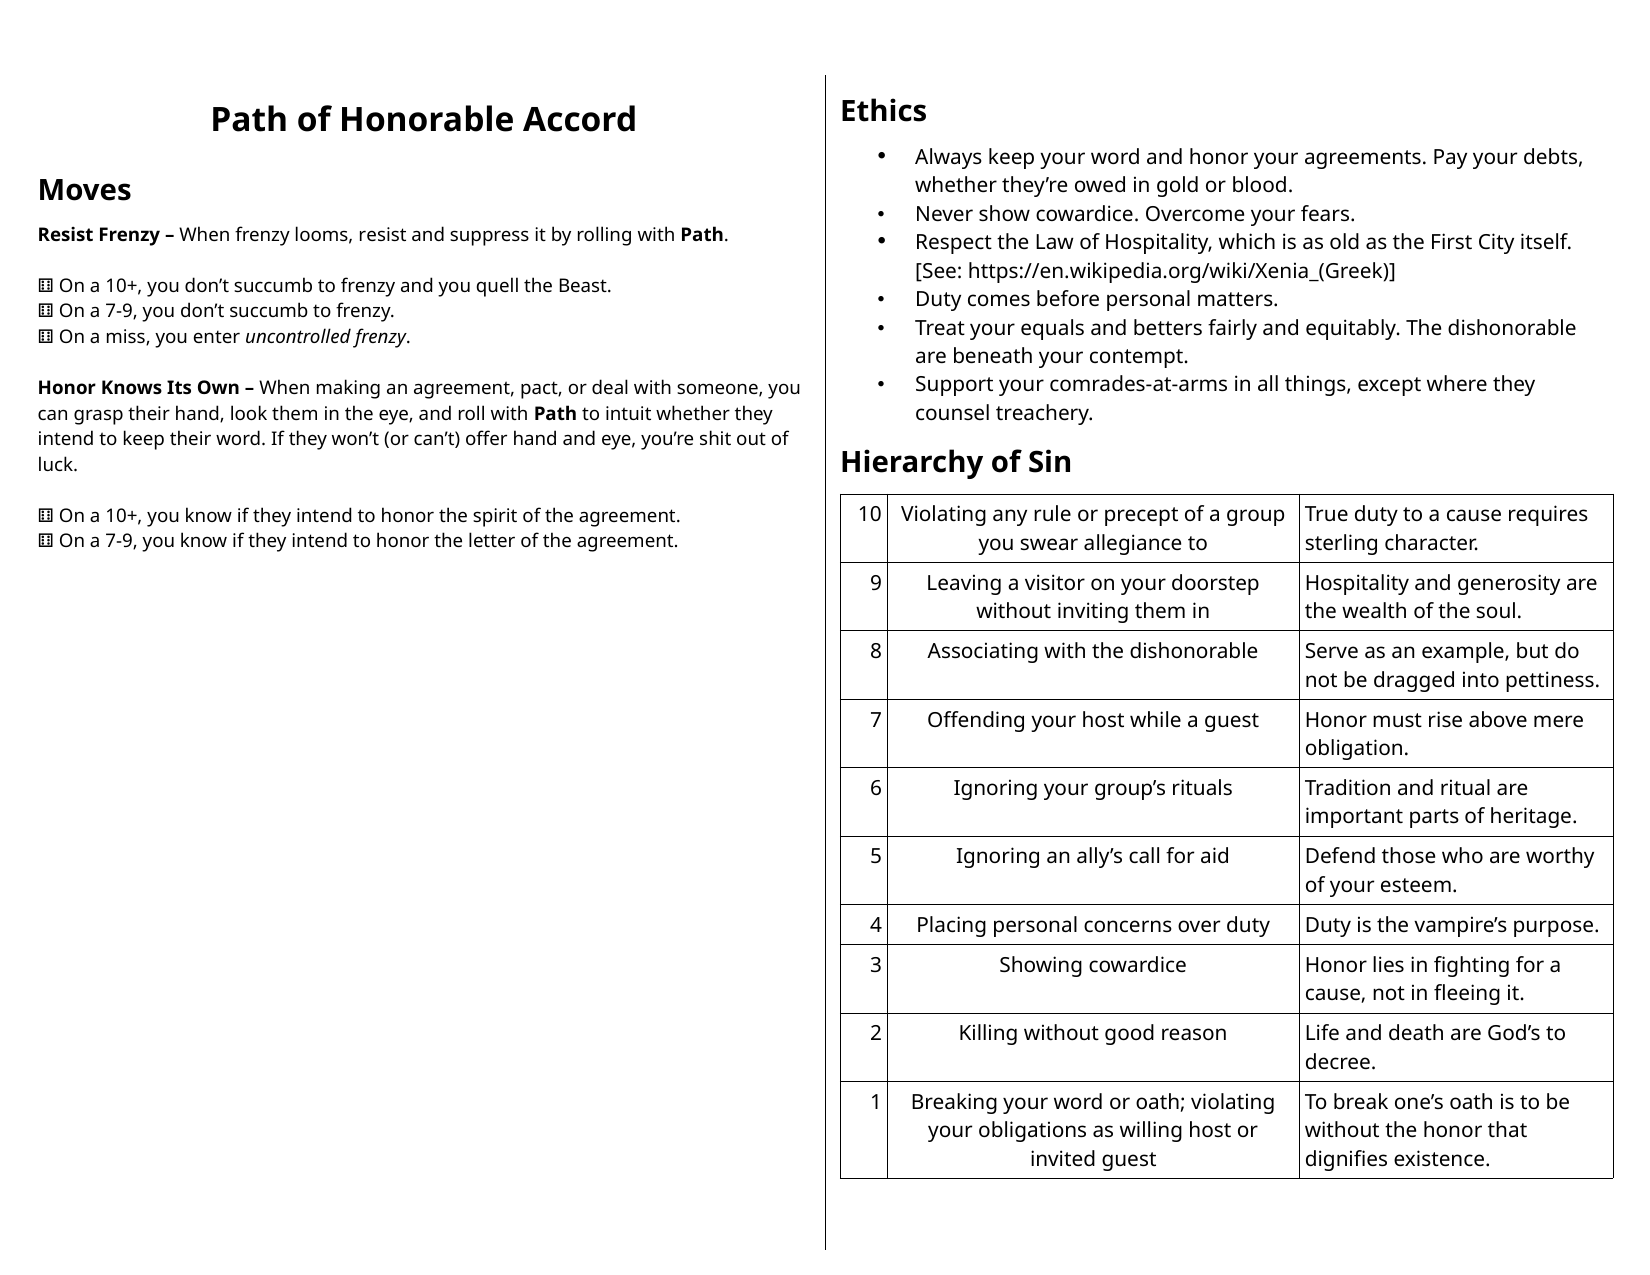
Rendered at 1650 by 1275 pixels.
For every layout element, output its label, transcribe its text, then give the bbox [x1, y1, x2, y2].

table_cell Honor must rise above mere obligation. [1300, 700, 1613, 767]
table_cell 3 [841, 945, 887, 1013]
text ⚅ On a 7-9, you don’t succumb to frenzy. [37, 298, 810, 323]
text Resist Frenzy – When frenzy looms, resist and suppress it by rolling with Path. [37, 221, 810, 247]
table_header Violating any rule or precept of a group you swear allegiance to [888, 495, 1299, 562]
table_cell Ignoring an ally’s call for aid [888, 837, 1299, 904]
table_cell Tradition and ritual are important parts of heritage. [1300, 768, 1613, 836]
table_cell Associating with the dishonorable [888, 631, 1299, 699]
table_header 10 [841, 495, 887, 562]
text ⚅ On a 7-9, you know if they intend to honor the letter of the agreement. [37, 527, 810, 553]
text ⚅ On a 10+, you know if they intend to honor the spirit of the agreement. [37, 502, 810, 527]
table_cell Serve as an example, but do not be dragged into pettiness. [1300, 631, 1613, 699]
list Duty comes before personal matters. [877, 284, 1612, 313]
table_cell 7 [841, 700, 887, 767]
list Never show cowardice. Overcome your fears. [877, 199, 1612, 227]
subtitle Moves [37, 169, 810, 209]
table_cell Leaving a visitor on your doorstep without inviting them in [888, 563, 1299, 630]
table_cell Offending your host while a guest [888, 700, 1299, 767]
table_cell 8 [841, 631, 887, 699]
table_cell 1 [841, 1082, 887, 1178]
text ⚅ On a miss, you enter uncontrolled frenzy. [37, 323, 810, 349]
list Treat your equals and betters fairly and equitably. The dishonorable are beneath your contempt. [877, 313, 1612, 369]
table_cell Ignoring your group’s rituals [888, 768, 1299, 836]
subtitle Hierarchy of Sin [840, 441, 1612, 481]
table_cell Defend those who are worthy of your esteem. [1300, 837, 1613, 904]
list Respect the Law of Hospitality, which is as old as the First City itself. [See: https://en.wikipedia.org/wiki/Xenia_(Greek)] [877, 227, 1612, 284]
table_cell 4 [841, 905, 887, 944]
list Always keep your word and honor your agreements. Pay your debts, whether they’re owed in gold or blood. [877, 142, 1612, 199]
table_cell Honor lies in fighting for a cause, not in fleeing it. [1300, 945, 1613, 1013]
table_cell Placing personal concerns over duty [888, 905, 1299, 944]
table_cell Killing without good reason [888, 1014, 1299, 1081]
table_cell 2 [841, 1014, 887, 1081]
table_cell Life and death are God’s to decree. [1300, 1014, 1613, 1081]
list Support your comrades-at-arms in all things, except where they counsel treachery. [877, 369, 1612, 426]
text Honor Knows Its Own – When making an agreement, pact, or deal with someone, you can grasp their hand, look them in the eye, and roll with Path to intuit whether they intend to keep their word. If they won’t (or can’t) offer hand and eye, you’re shit out of luck. [37, 374, 810, 476]
table_cell Duty is the vampire’s purpose. [1300, 905, 1613, 944]
subtitle Ethics [840, 89, 1612, 129]
table_cell Showing cowardice [888, 945, 1299, 1013]
subtitle Path of Honorable Accord [37, 96, 810, 142]
table_header True duty to a cause requires sterling character. [1300, 495, 1613, 562]
table_cell 5 [841, 837, 887, 904]
table_cell 9 [841, 563, 887, 630]
table_cell Hospitality and generosity are the wealth of the soul. [1300, 563, 1613, 630]
table_cell Breaking your word or oath; violating your obligations as willing host or invited guest [888, 1082, 1299, 1178]
table_cell To break one’s oath is to be without the honor that dignifies existence. [1300, 1082, 1613, 1178]
table_cell 6 [841, 768, 887, 836]
text ⚅ On a 10+, you don’t succumb to frenzy and you quell the Beast. [37, 272, 810, 298]
